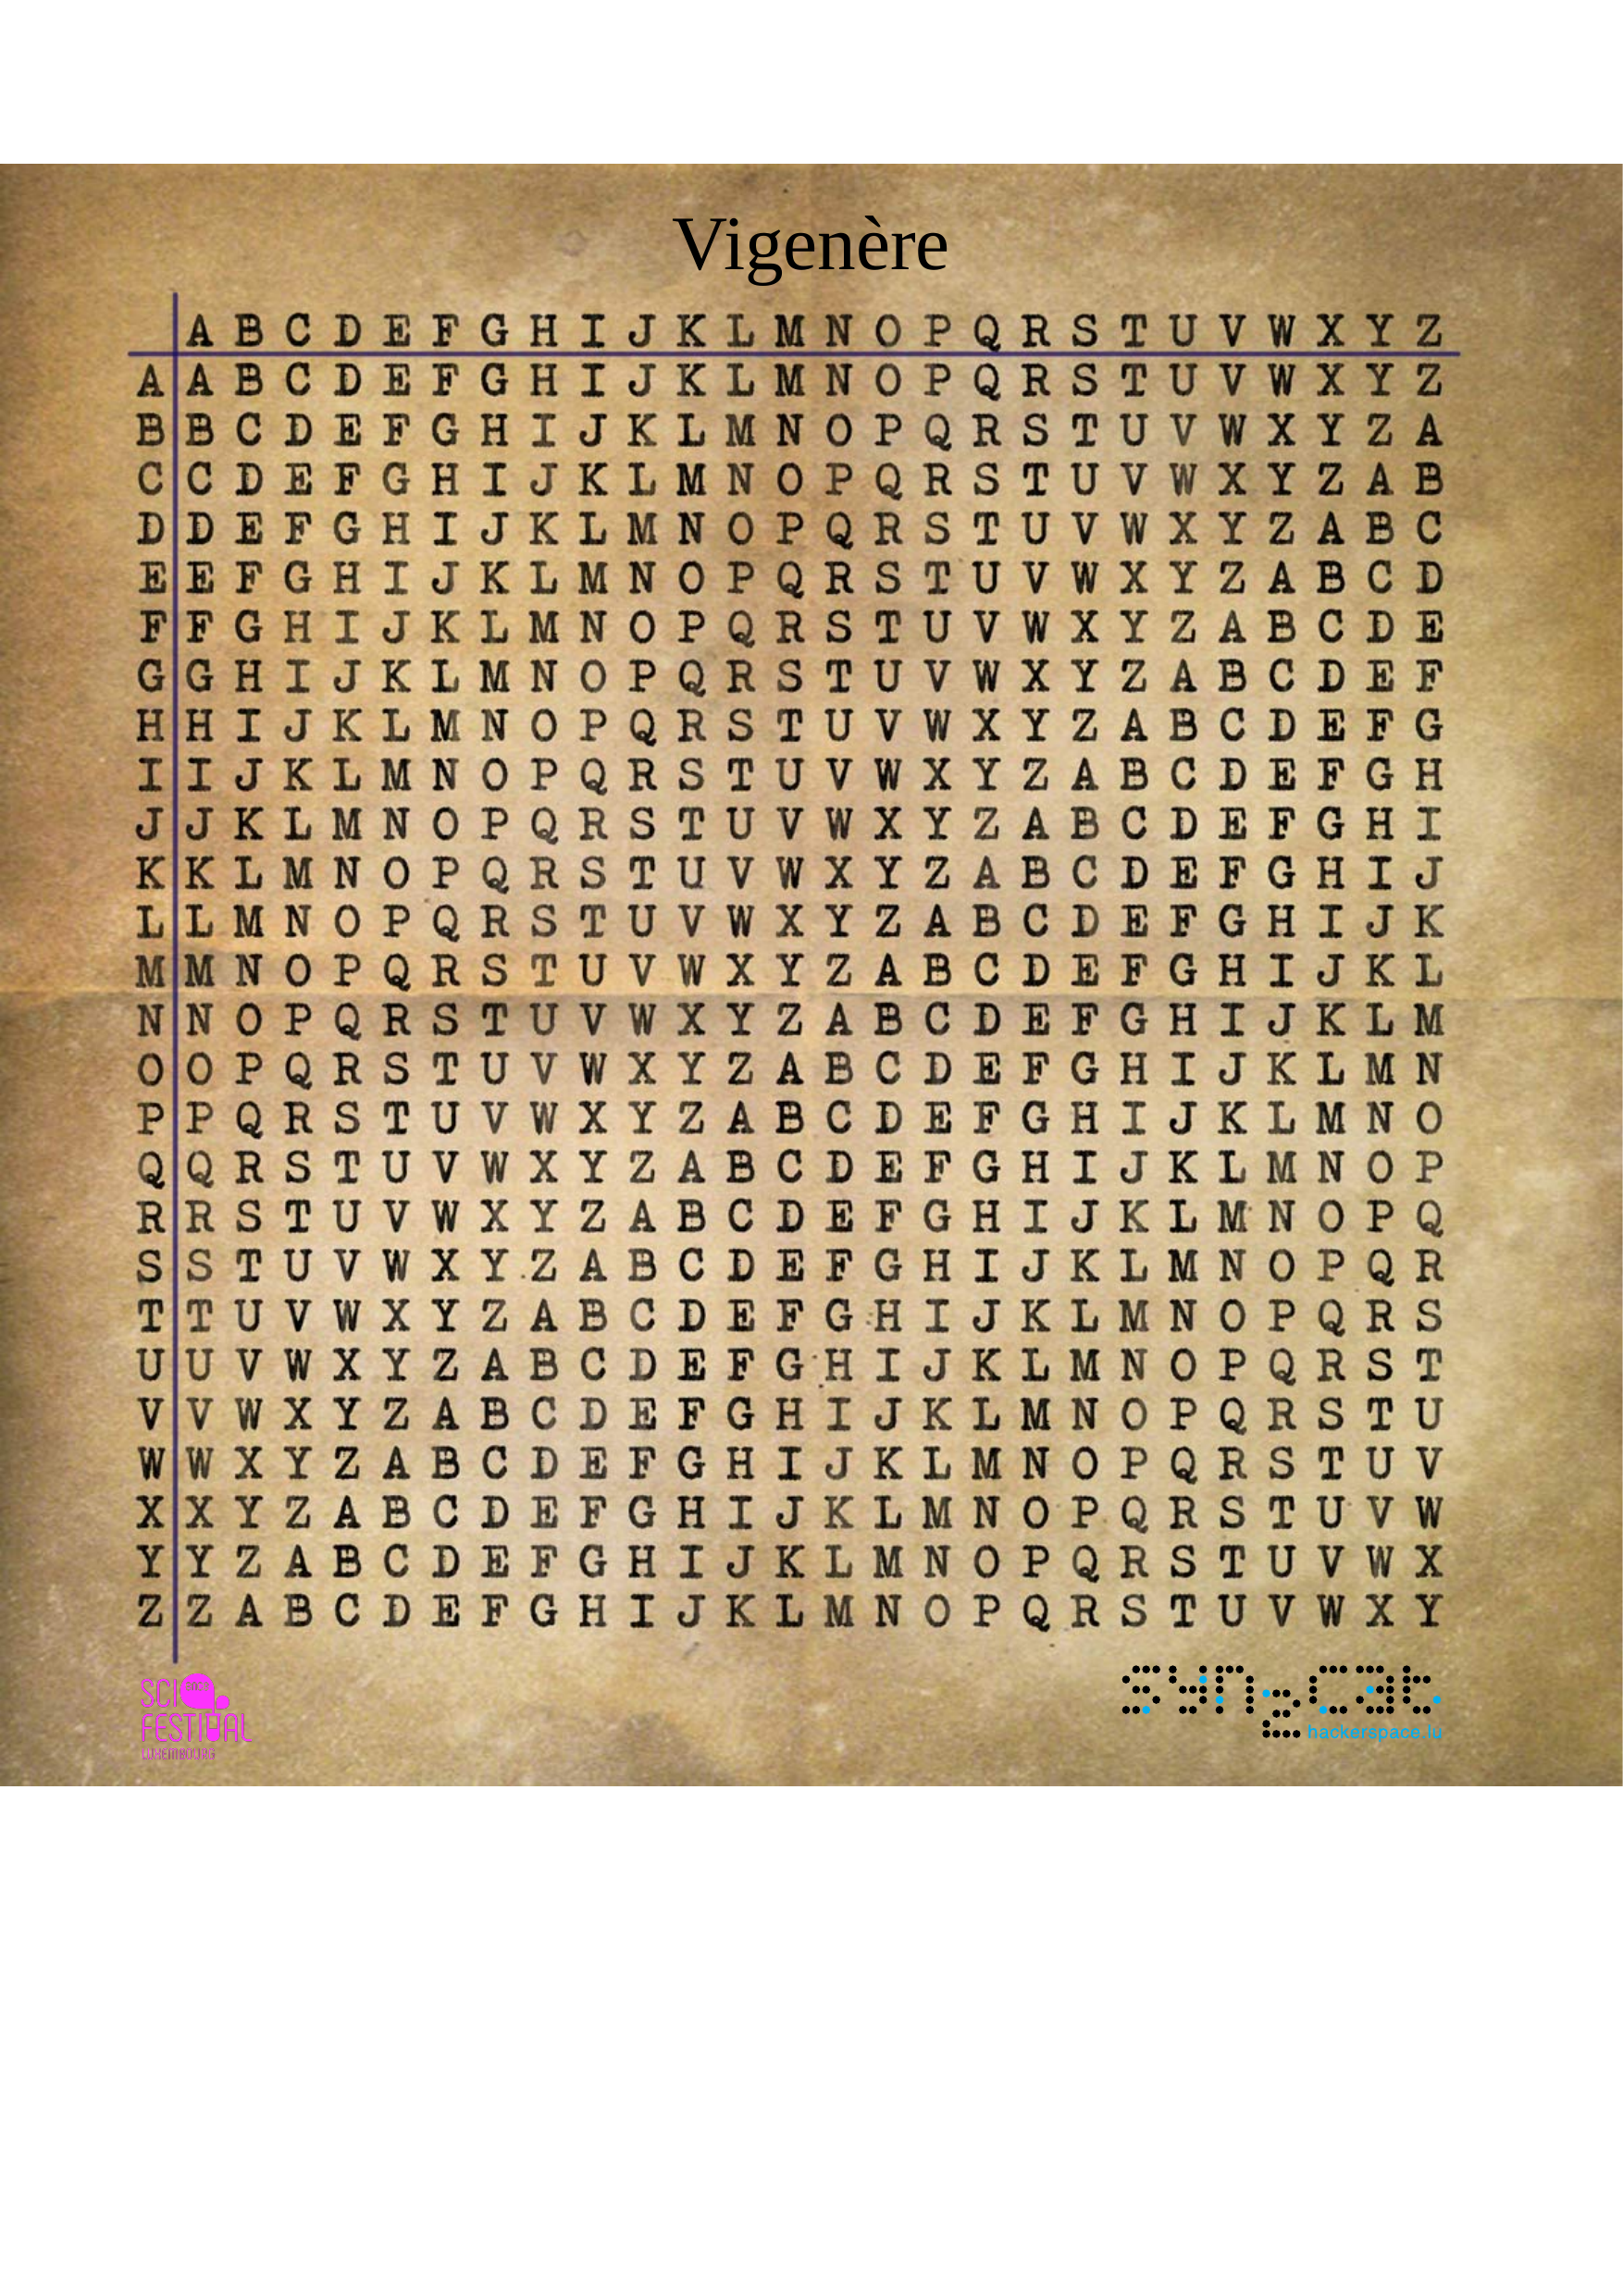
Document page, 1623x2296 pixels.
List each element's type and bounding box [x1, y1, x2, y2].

picture [0, 164, 1623, 1786]
